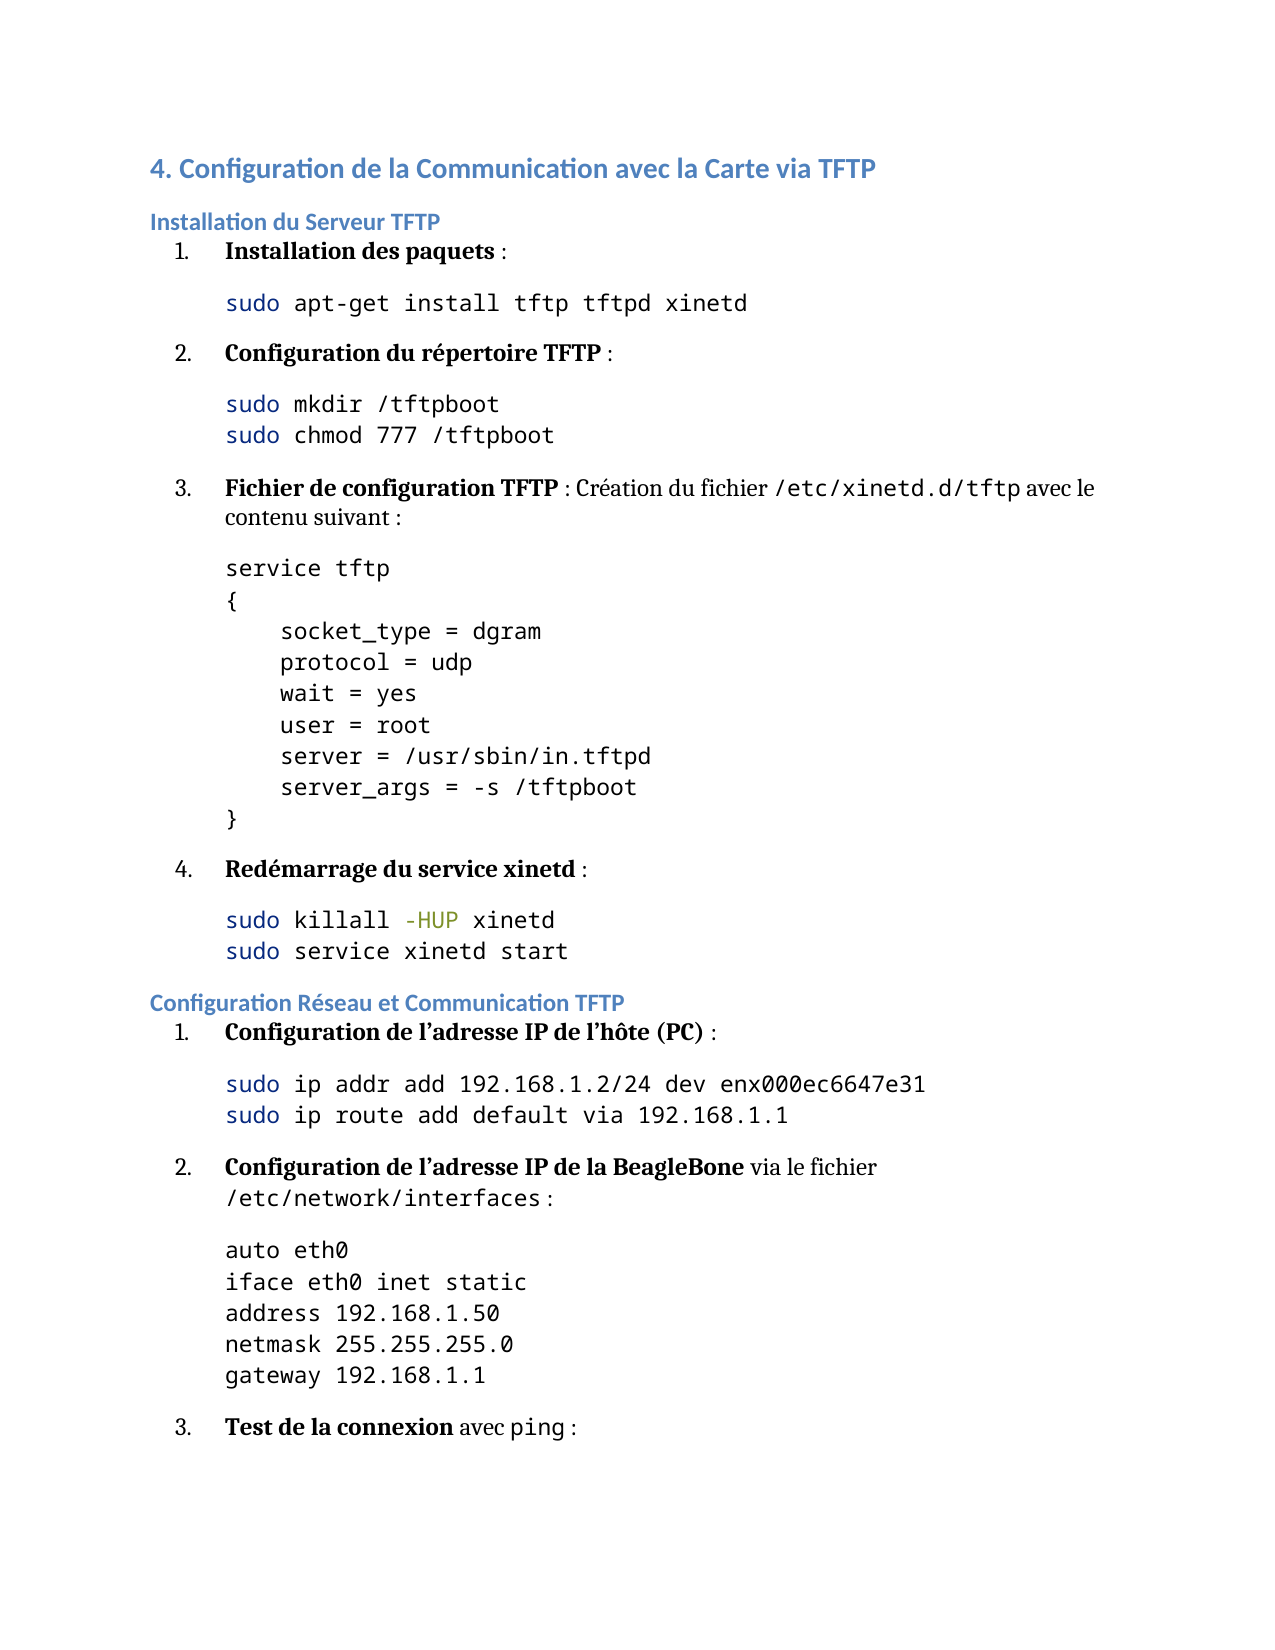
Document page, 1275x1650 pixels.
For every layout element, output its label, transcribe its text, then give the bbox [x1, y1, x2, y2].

subtitle Installation du Serveur TFTP [150, 206, 1125, 237]
list Redémarrage du service xinetd : [175, 854, 1125, 883]
list Configuration du répertoire TFTP : [175, 339, 1125, 367]
list Test de la connexion avec ping : [175, 1411, 1125, 1442]
list service tftp { socket_type = dgram protocol = udp wait = yes user = root server = /usr/sbin/in.tftpd server_args = -s /tftpboot } [175, 552, 1125, 834]
list Fichier de configuration TFTP : Création du fichier /etc/xinetd.d/tftp avec le contenu suivant : [175, 472, 1125, 532]
list Configuration de l’adresse IP de l’hôte (PC) : [175, 1018, 1125, 1047]
list sudo mkdir /tftpboot sudo chmod 777 /tftpboot [175, 388, 1125, 451]
list Configuration de l’adresse IP de la BeagleBone via le fichier /etc/network/interfaces : [175, 1151, 1125, 1213]
list sudo apt-get install tftp tftpd xinetd [175, 287, 1125, 318]
subtitle Configuration Réseau et Communication TFTP [150, 987, 1125, 1018]
list auto eth0 iface eth0 inet static address 192.168.1.50 netmask 255.255.255.0 gateway 192.168.1.1 [175, 1234, 1125, 1390]
subtitle 4. Configuration de la Communication avec la Carte via TFTP [150, 150, 1125, 186]
list Installation des paquets : [175, 237, 1125, 266]
list sudo killall -HUP xinetd sudo service xinetd start [175, 904, 1125, 967]
list sudo ip addr add 192.168.1.2/24 dev enx000ec6647e31 sudo ip route add default via 192.168.1.1 [175, 1067, 1125, 1130]
